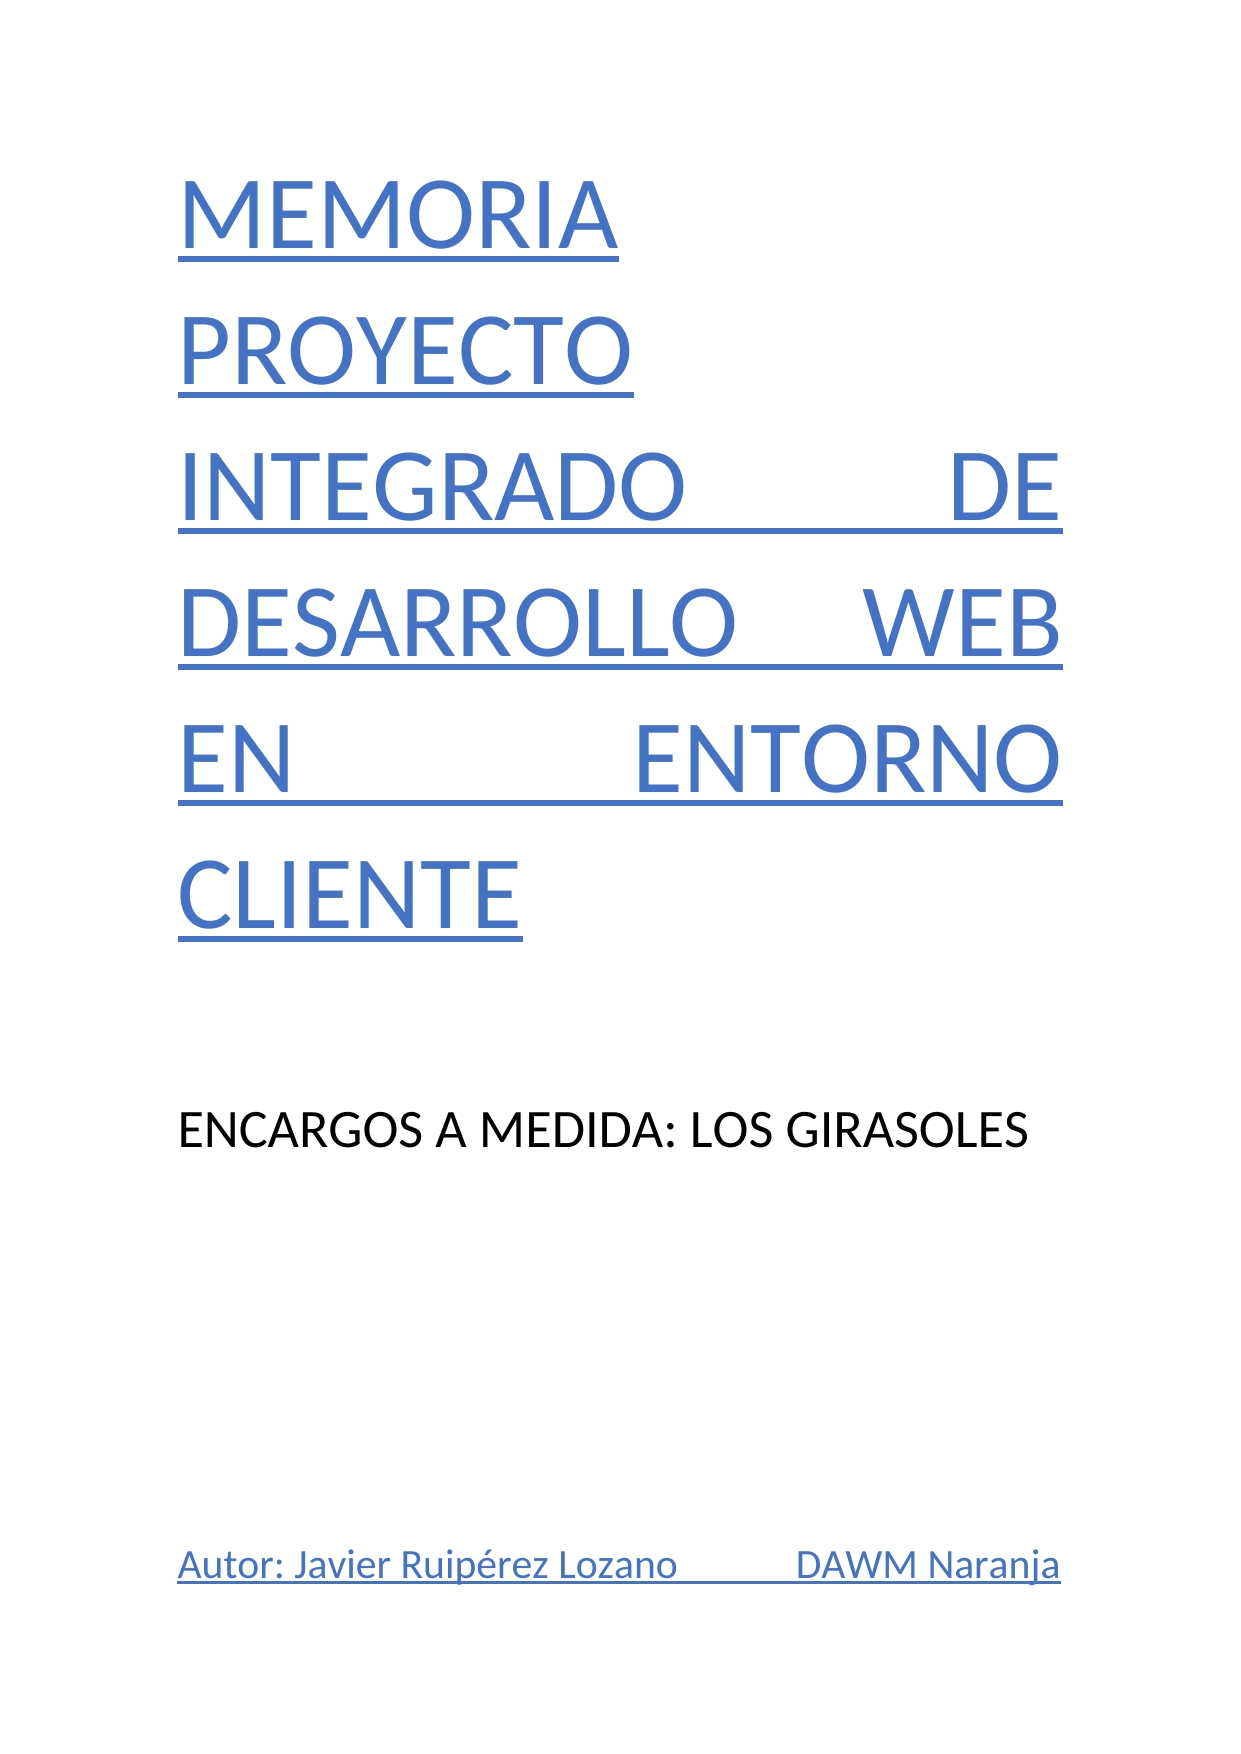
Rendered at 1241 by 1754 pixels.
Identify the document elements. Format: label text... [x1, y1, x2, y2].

text EN ENTORNO [177, 665, 1063, 800]
text Autor: Javier Ruipérez Lozano DAWM Naranja [177, 1538, 1063, 1588]
text ENCARGOS A MEDIDA: LOS GIRASOLES [177, 1095, 1063, 1161]
text MEMORIA PROYECTO INTEGRADO DE [177, 148, 1063, 528]
text DESARROLLO WEB [177, 529, 1063, 664]
text CLIENTE [177, 801, 1063, 955]
